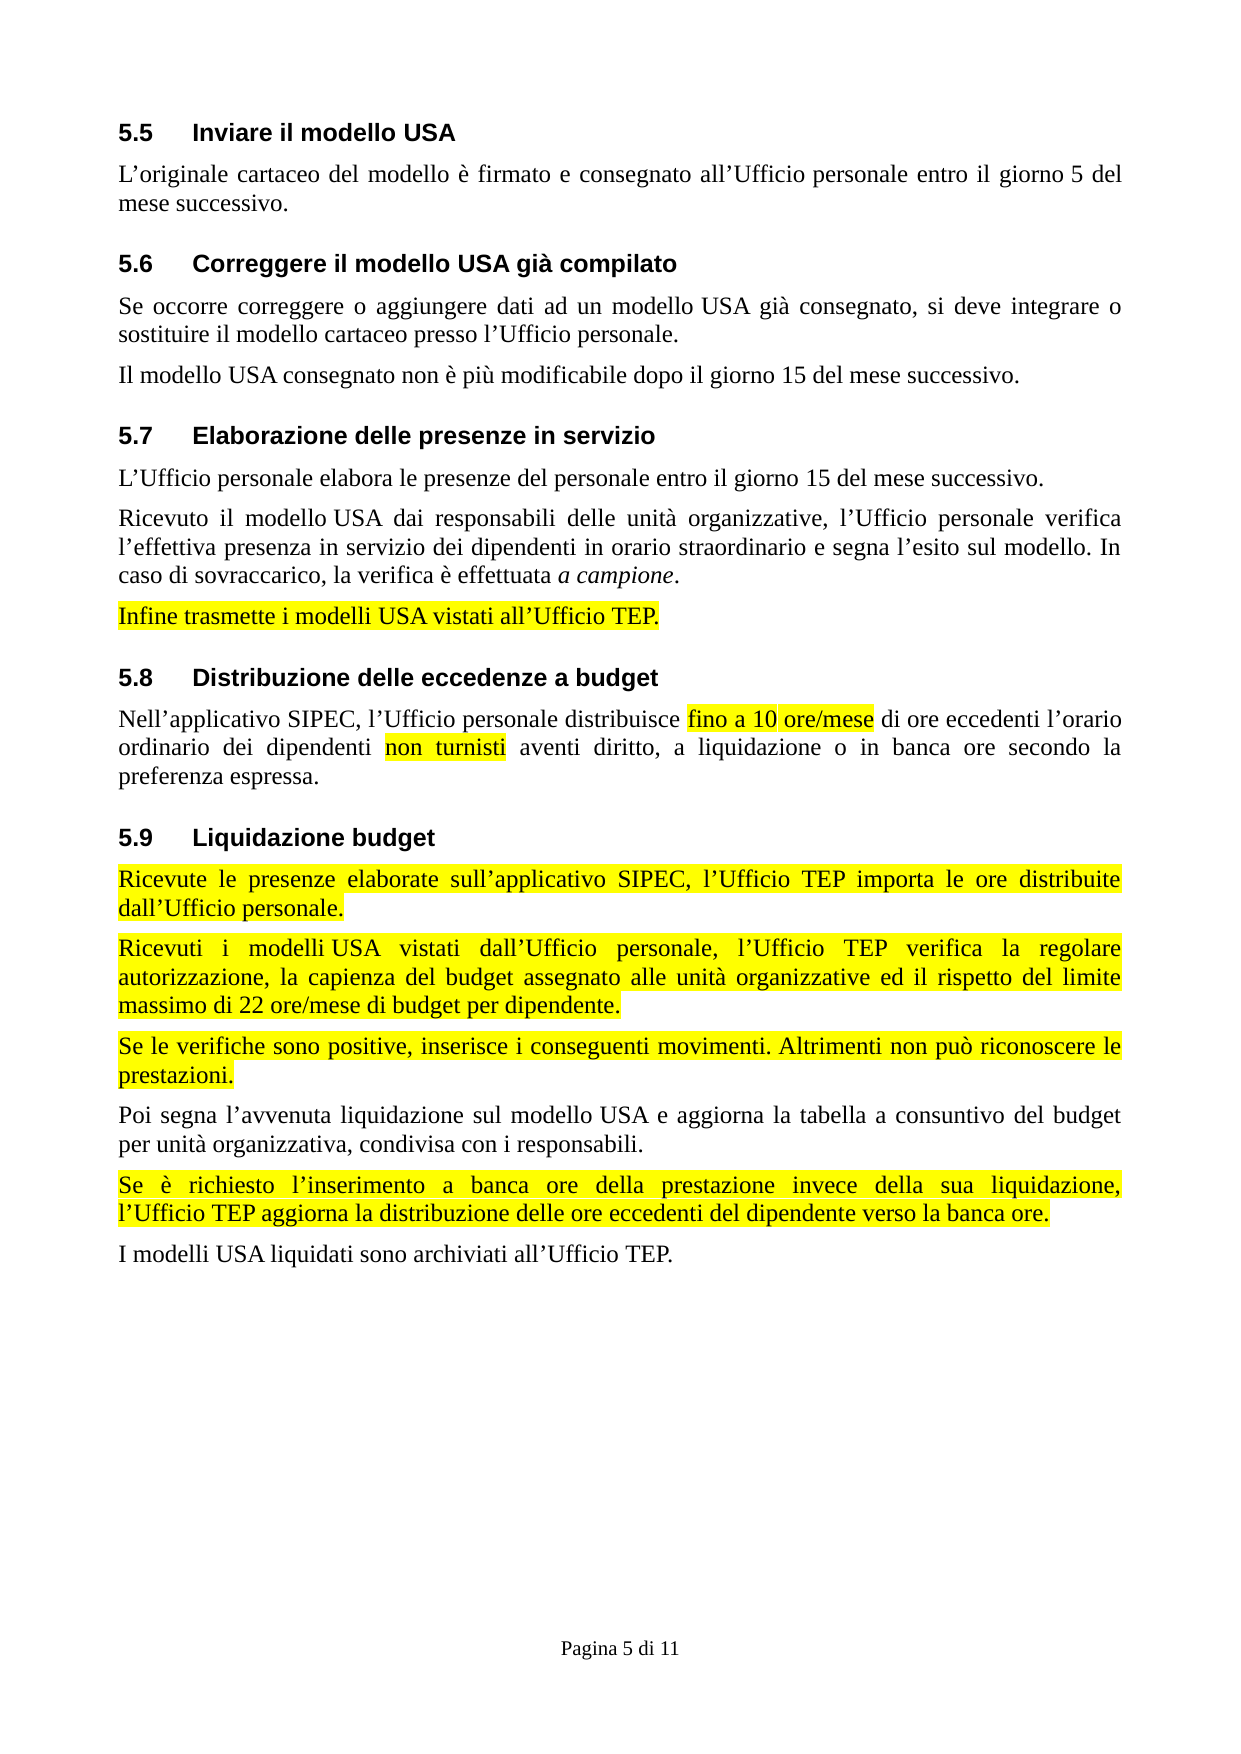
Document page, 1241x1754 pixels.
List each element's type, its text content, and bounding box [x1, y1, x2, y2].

text Ricevute le presenze elaborate sull’applicativo SIPEC, l’Ufficio TEP importa le ore distribuite dall’Ufficio personale. [118, 864, 1122, 921]
text Se è richiesto l’inserimento a banca ore della prestazione invece della sua liquidazione, l’Ufficio TEP aggiorna la distribuzione delle ore eccedenti del dipendente verso la banca ore. [118, 1170, 1122, 1227]
text L’originale cartaceo del modello è firmato e consegnato all’Ufficio personale entro il giorno 5 del mese successivo. [118, 159, 1122, 217]
text Infine trasmette i modelli USA vistati all’Ufficio TEP. [118, 601, 1122, 630]
text Se le verifiche sono positive, inserisce i conseguenti movimenti. Altrimenti non può riconoscere le prestazioni. [118, 1031, 1122, 1089]
subtitle Correggere il modello USA già compilato [118, 249, 1122, 278]
text Nell’applicativo SIPEC, l’Ufficio personale distribuisce fino a 10 ore/mese di ore eccedenti l’orario ordinario dei dipendenti non turnisti aventi diritto, a liquidazione o in banca ore secondo la preferenza espressa. [118, 704, 1122, 790]
text Poi segna l’avvenuta liquidazione sul modello USA e aggiorna la tabella a consuntivo del budget per unità organizzativa, condivisa con i responsabili. [118, 1100, 1122, 1158]
text Il modello USA consegnato non è più modificabile dopo il giorno 15 del mese successivo. [118, 360, 1122, 389]
text L’Ufficio personale elabora le presenze del personale entro il giorno 15 del mese successivo. [118, 463, 1122, 491]
text Ricevuti i modelli USA vistati dall’Ufficio personale, l’Ufficio TEP verifica la regolare autorizzazione, la capienza del budget assegnato alle unità organizzative ed il rispetto del limite massimo di 22 ore/mese di budget per dipendente. [118, 933, 1122, 1019]
text Se occorre correggere o aggiungere dati ad un modello USA già consegnato, si deve integrare o sostituire il modello cartaceo presso l’Ufficio personale. [118, 291, 1122, 348]
text Ricevuto il modello USA dai responsabili delle unità organizzative, l’Ufficio personale verifica l’effettiva presenza in servizio dei dipendenti in orario straordinario e segna l’esito sul modello. In caso di sovraccarico, la verifica è effettuata a campione. [118, 503, 1122, 589]
text I modelli USA liquidati sono archiviati all’Ufficio TEP. [118, 1239, 1122, 1268]
subtitle Distribuzione delle eccedenze a budget [118, 662, 1122, 691]
subtitle Liquidazione budget [118, 823, 1122, 851]
subtitle Inviare il modello USA [118, 118, 1122, 147]
subtitle Elaborazione delle presenze in servizio [118, 421, 1122, 450]
